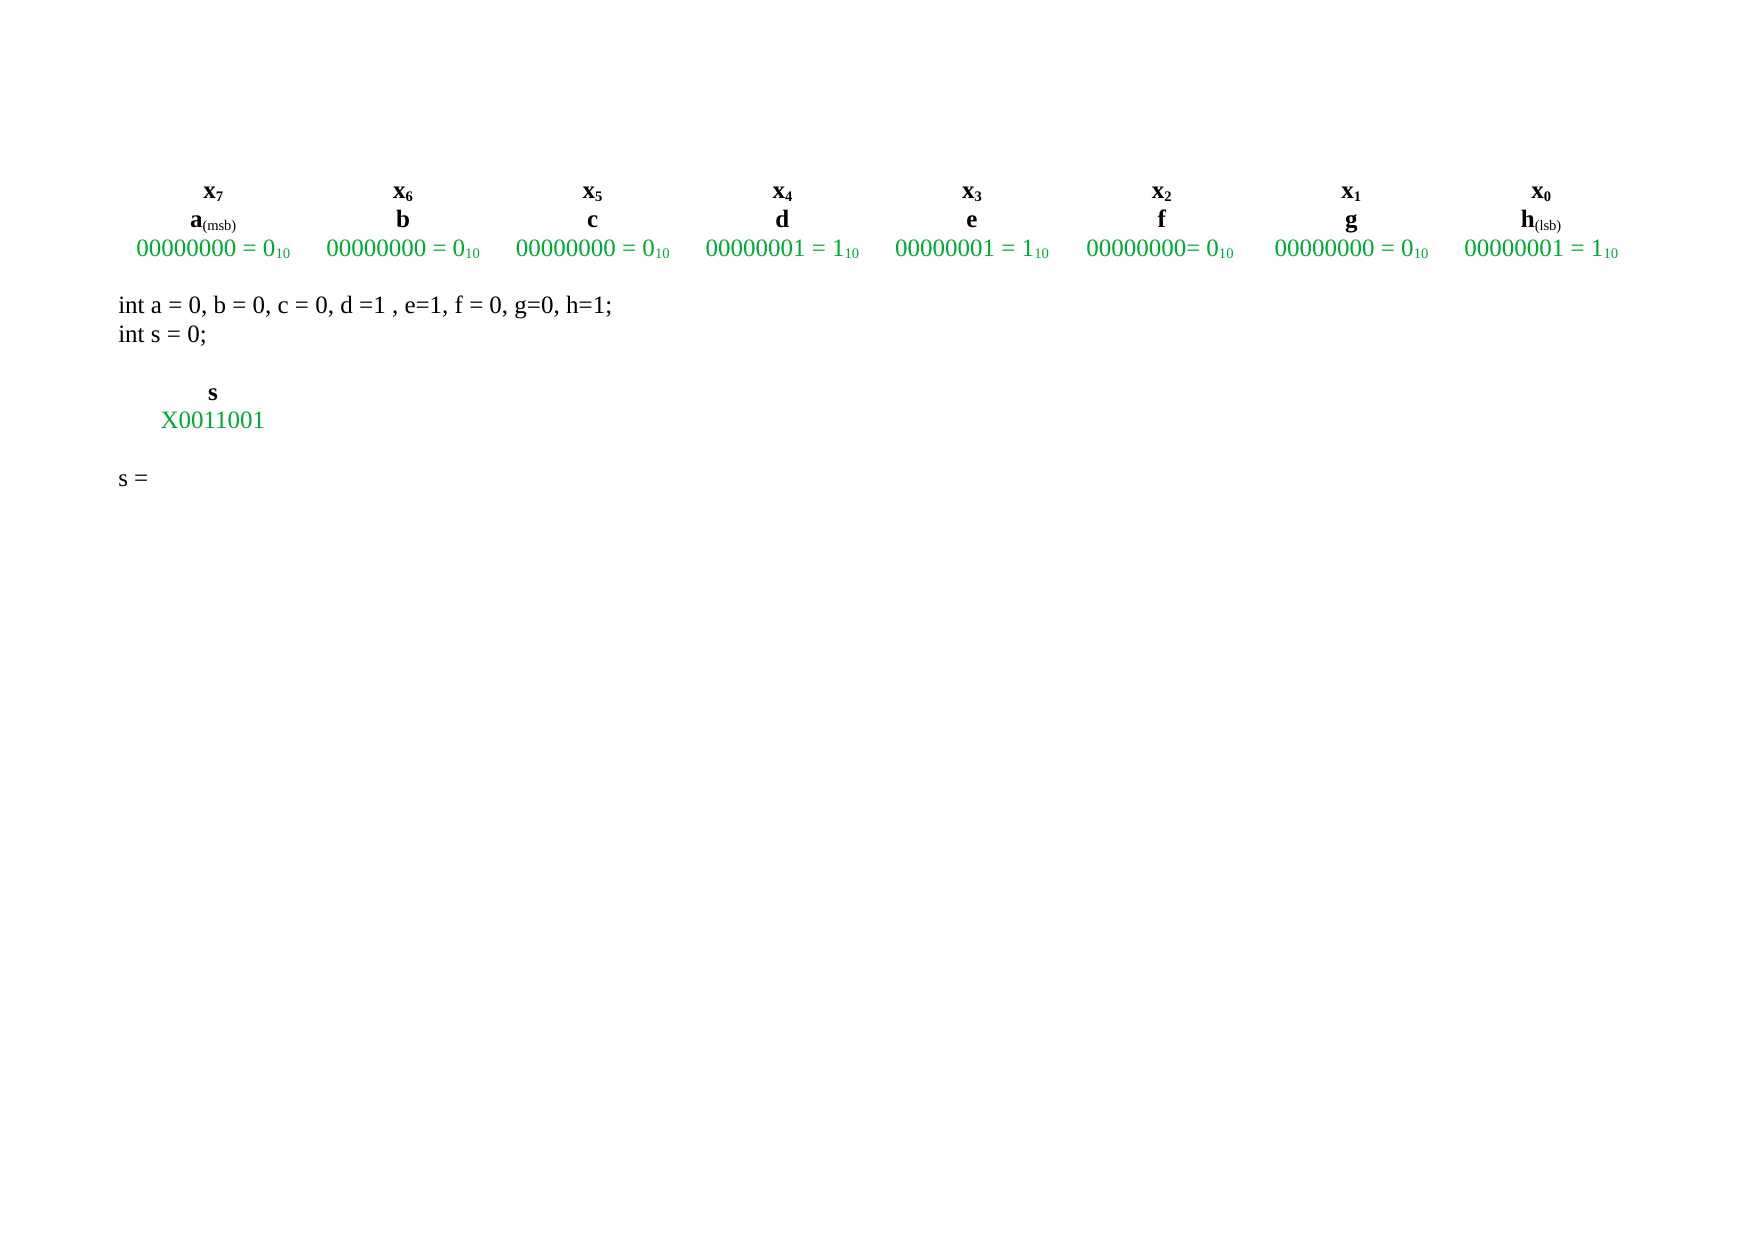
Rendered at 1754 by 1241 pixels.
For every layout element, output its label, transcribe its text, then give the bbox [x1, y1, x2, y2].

table_header x1 [1256, 176, 1446, 204]
table_cell d [687, 204, 877, 233]
table_cell 00000000 = 010 [308, 233, 497, 262]
table_header x7 [118, 176, 308, 204]
table_cell c [498, 204, 687, 233]
table_cell X0011001 [118, 406, 307, 434]
table_header x6 [308, 176, 497, 204]
table_cell f [1067, 204, 1256, 233]
table_cell 00000001 = 110 [877, 233, 1067, 262]
table_cell h(lsb) [1446, 204, 1636, 233]
table_header x2 [1067, 176, 1256, 204]
table_cell 00000000 = 010 [1256, 233, 1446, 262]
table_cell 00000000= 010 [1067, 233, 1256, 262]
table_header s [118, 377, 307, 406]
table_cell 00000001 = 110 [1446, 233, 1636, 262]
table_cell 00000000 = 010 [498, 233, 687, 262]
text int a = 0, b = 0, c = 0, d =1 , e=1, f = 0, g=0, h=1; [118, 291, 1636, 319]
table_cell a(msb) [118, 204, 308, 233]
table_header x3 [877, 176, 1067, 204]
text s = [118, 463, 1636, 492]
table_cell 00000000 = 010 [118, 233, 308, 262]
table_cell 00000001 = 110 [687, 233, 877, 262]
text int s = 0; [118, 319, 1636, 348]
table_cell e [877, 204, 1067, 233]
table_cell b [308, 204, 497, 233]
table_header x0 [1446, 176, 1636, 204]
table_header x4 [687, 176, 877, 204]
table_cell g [1256, 204, 1446, 233]
table_header x5 [498, 176, 687, 204]
